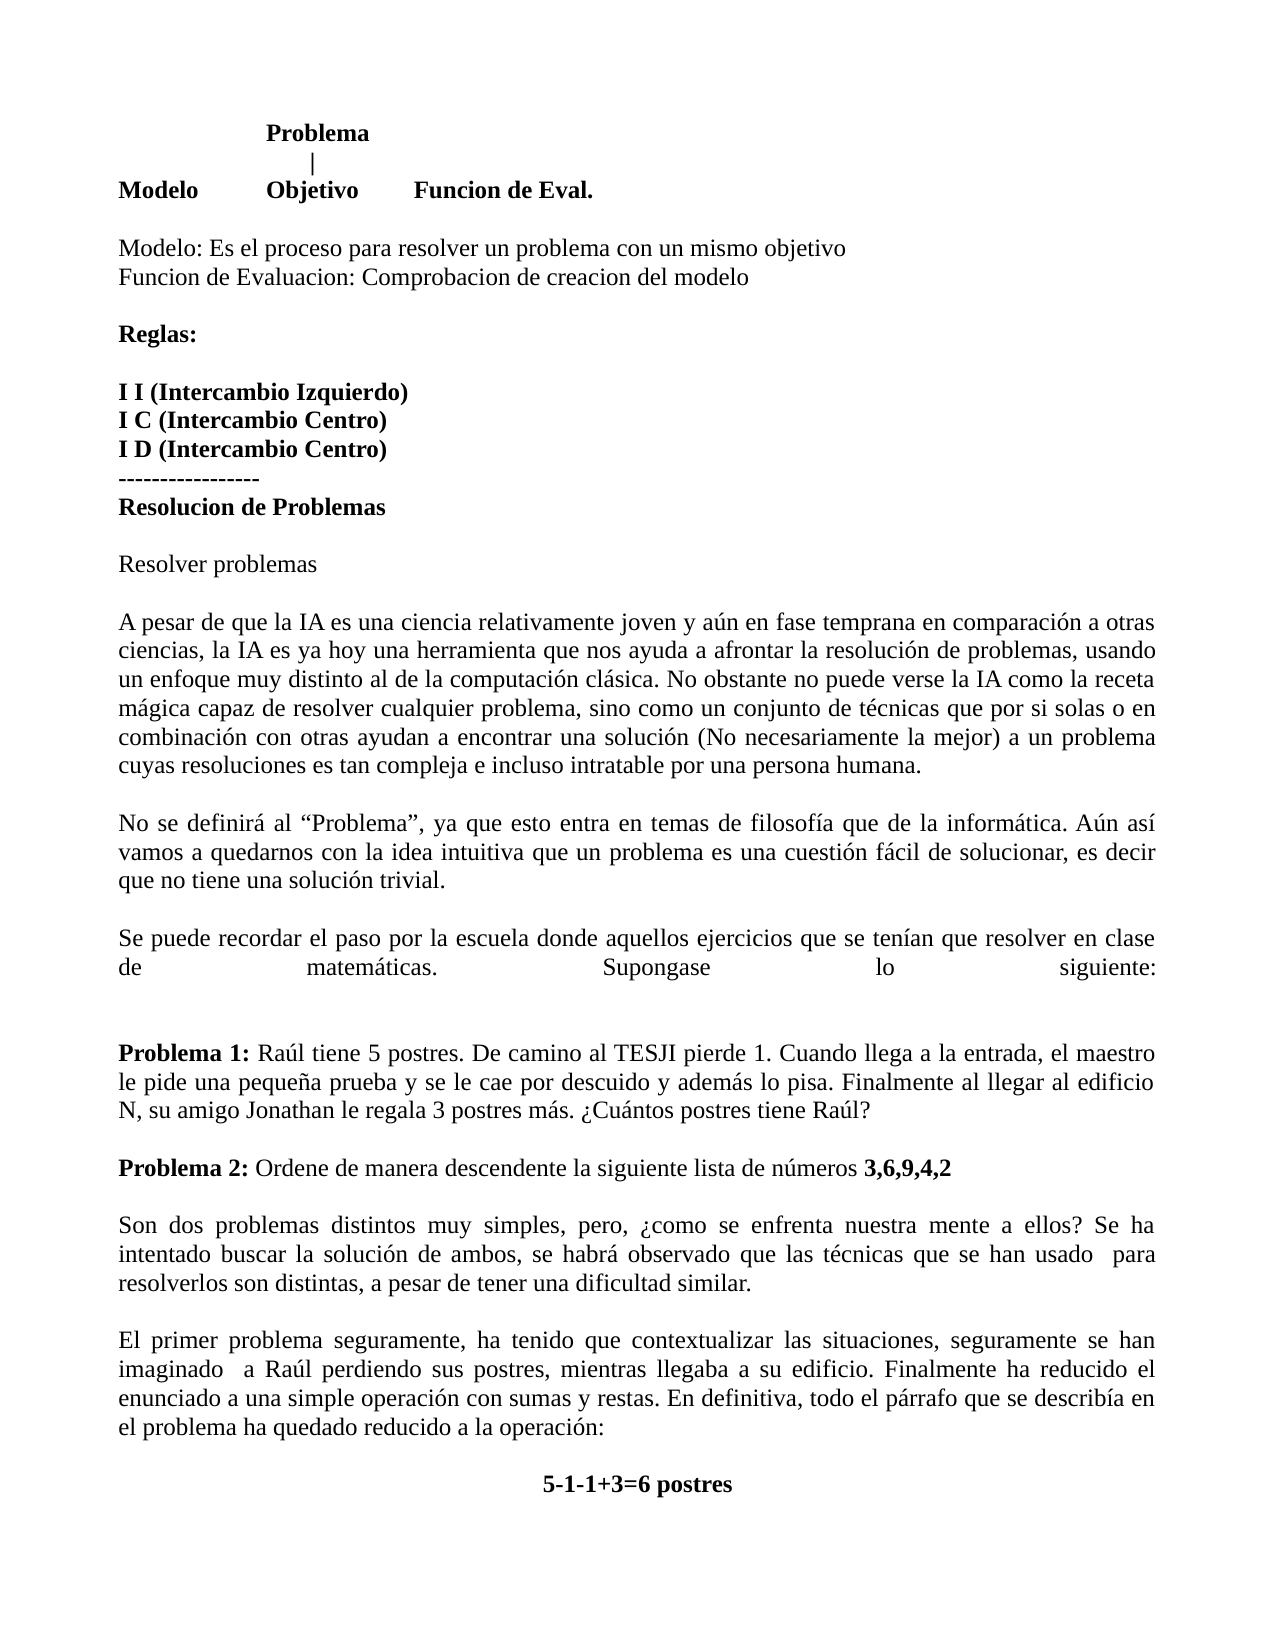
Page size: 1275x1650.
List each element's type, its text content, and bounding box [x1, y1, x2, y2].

text I C (Intercambio Centro) [118, 406, 1157, 434]
text Resolver problemas [118, 549, 1157, 578]
text Resolucion de Problemas [118, 492, 1157, 521]
text Modelo Objetivo Funcion de Eval. [118, 176, 1157, 204]
text A pesar de que la IA es una ciencia relativamente joven y aún en fase temprana en comparación a otras ciencias, la IA es ya hoy una herramienta que nos ayuda a afrontar la resolución de problemas, usando un enfoque muy distinto al de la computación clásica. No obstante no puede verse la IA como la receta mágica capaz de resolver cualquier problema, sino como un conjunto de técnicas que por si solas o en combinación con otras ayudan a encontrar una solución (No necesariamente la mejor) a un problema cuyas resoluciones es tan compleja e incluso intratable por una persona humana. [118, 607, 1157, 779]
text Problema 2: Ordene de manera descendente la siguiente lista de números 3,6,9,4,2 [118, 1153, 1157, 1182]
text 5-1-1+3=6 postres [118, 1469, 1157, 1498]
text I D (Intercambio Centro) [118, 434, 1157, 463]
text No se definirá al “Problema”, ya que esto entra en temas de filosofía que de la informática. Aún así vamos a quedarnos con la idea intuitiva que un problema es una cuestión fácil de solucionar, es decir que no tiene una solución trivial. [118, 808, 1157, 894]
text Son dos problemas distintos muy simples, pero, ¿como se enfrenta nuestra mente a ellos? Se ha intentado buscar la solución de ambos, se habrá observado que las técnicas que se han usado para resolverlos son distintas, a pesar de tener una dificultad similar. [118, 1211, 1157, 1297]
text | [118, 147, 1157, 176]
text El primer problema seguramente, ha tenido que contextualizar las situaciones, seguramente se han imaginado a Raúl perdiendo sus postres, mientras llegaba a su edificio. Finalmente ha reducido el enunciado a una simple operación con sumas y restas. En definitiva, todo el párrafo que se describía en el problema ha quedado reducido a la operación: [118, 1326, 1157, 1441]
text ----------------- [118, 463, 1157, 492]
text Funcion de Evaluacion: Comprobacion de creacion del modelo [118, 262, 1157, 291]
text Modelo: Es el proceso para resolver un problema con un mismo objetivo [118, 233, 1157, 262]
text Problema [118, 118, 1157, 147]
text I I (Intercambio Izquierdo) [118, 377, 1157, 406]
text Reglas: [118, 319, 1157, 348]
text Problema 1: Raúl tiene 5 postres. De camino al TESJI pierde 1. Cuando llega a la entrada, el maestro le pide una pequeña prueba y se le cae por descuido y además lo pisa. Finalmente al llegar al edificio N, su amigo Jonathan le regala 3 postres más. ¿Cuántos postres tiene Raúl? [118, 1038, 1157, 1124]
text Se puede recordar el paso por la escuela donde aquellos ejercicios que se tenían que resolver en clase de matemáticas. Supongase lo siguiente: [118, 923, 1157, 1009]
